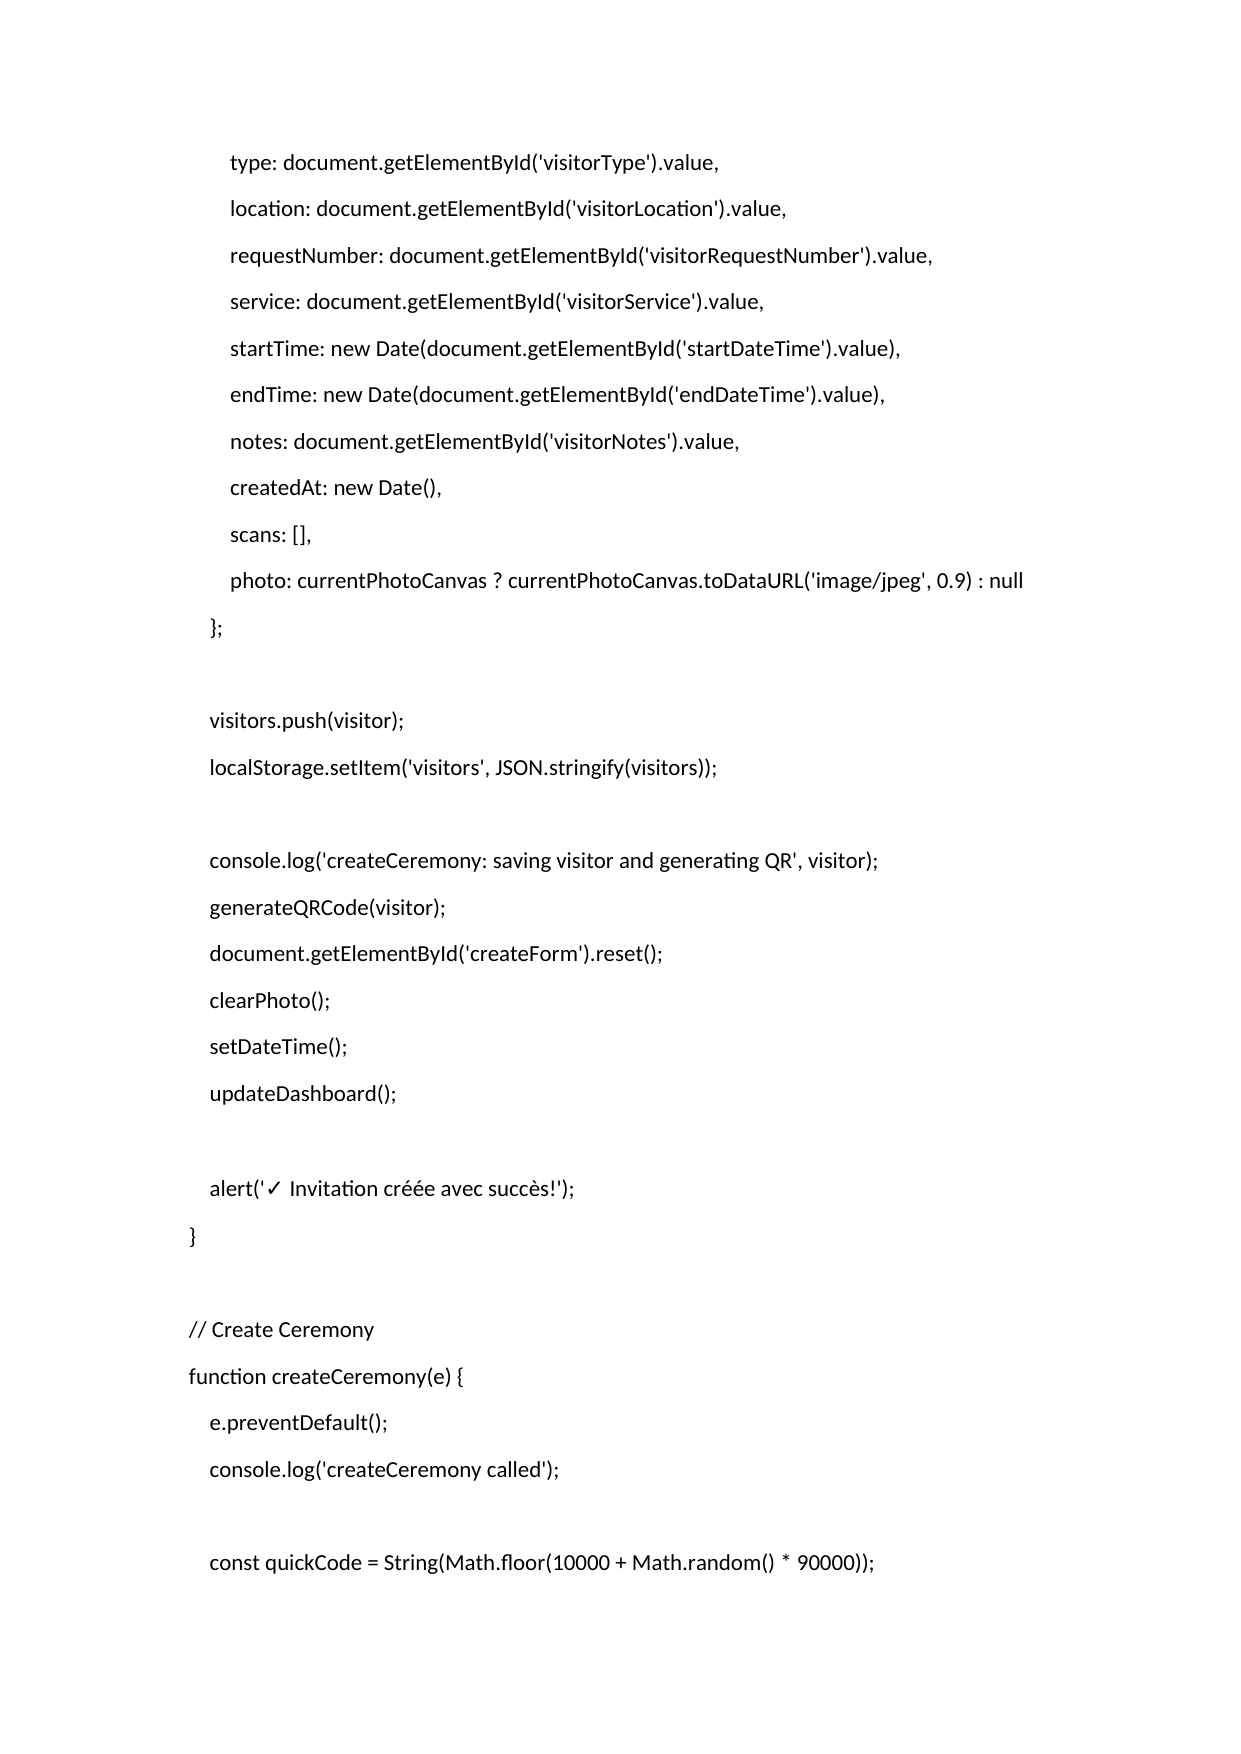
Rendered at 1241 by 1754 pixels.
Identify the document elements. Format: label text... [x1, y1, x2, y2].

text createdAt: new Date(), [148, 473, 1093, 502]
text endTime: new Date(document.getElementById('endDateTime').value), [148, 380, 1093, 408]
text visitors.push(visitor); [148, 706, 1093, 734]
text photo: currentPhotoCanvas ? currentPhotoCanvas.toDataURL('image/jpeg', 0.9) : null [148, 567, 1093, 595]
text alert('✓ Invitation créée avec succès!'); [148, 1172, 1093, 1203]
text generateQRCode(visitor); [148, 893, 1093, 921]
text notes: document.getElementById('visitorNotes').value, [148, 427, 1093, 455]
text console.log('createCeremony called'); [148, 1455, 1093, 1483]
text startTime: new Date(document.getElementById('startDateTime').value), [148, 334, 1093, 362]
text setDateTime(); [148, 1032, 1093, 1060]
text scans: [], [148, 520, 1093, 548]
text function createCeremony(e) { [148, 1362, 1093, 1390]
text const quickCode = String(Math.floor(10000 + Math.random() * 90000)); [148, 1548, 1093, 1576]
text // Create Ceremony [148, 1315, 1093, 1343]
text clearPhoto(); [148, 986, 1093, 1014]
text e.preventDefault(); [148, 1408, 1093, 1436]
text }; [148, 613, 1093, 641]
text localStorage.setItem('visitors', JSON.stringify(visitors)); [148, 753, 1093, 781]
text document.getElementById('createForm').reset(); [148, 939, 1093, 967]
text console.log('createCeremony: saving visitor and generating QR', visitor); [148, 846, 1093, 874]
text } [148, 1222, 1093, 1250]
text type: document.getElementById('visitorType').value, [148, 148, 1093, 176]
text location: document.getElementById('visitorLocation').value, [148, 194, 1093, 222]
text service: document.getElementById('visitorService').value, [148, 287, 1093, 315]
text updateDashboard(); [148, 1079, 1093, 1107]
text requestNumber: document.getElementById('visitorRequestNumber').value, [148, 241, 1093, 269]
